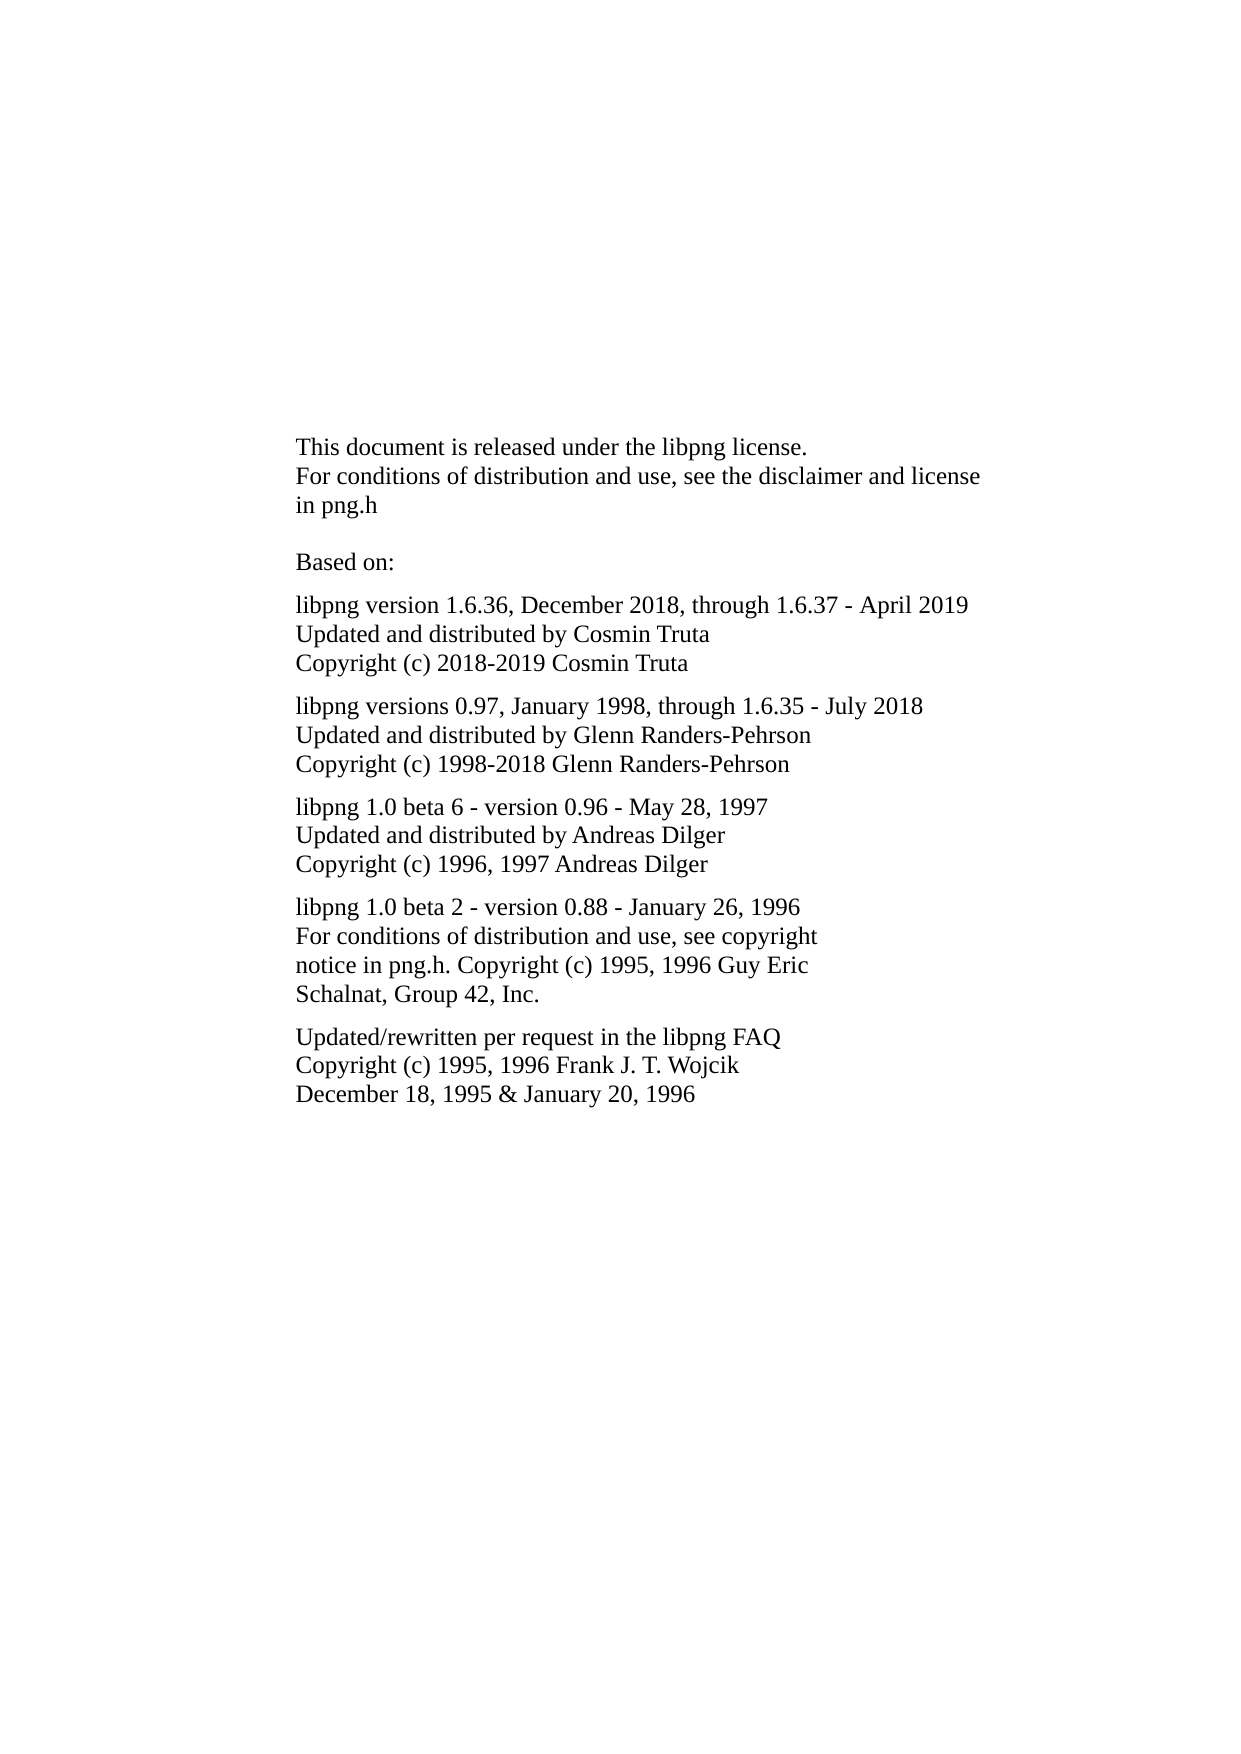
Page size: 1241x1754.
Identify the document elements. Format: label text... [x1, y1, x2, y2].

text Copyright (c) 1995, 1996 Frank J. T. Wojcik [295, 1051, 1004, 1079]
text Updated and distributed by Andreas Dilger [295, 821, 1004, 849]
text Updated/rewritten per request in the libpng FAQ [295, 1022, 1004, 1051]
text notice in png.h. Copyright (c) 1995, 1996 Guy Eric [295, 950, 1004, 979]
text libpng 1.0 beta 2 - version 0.88 - January 26, 1996 [295, 892, 1004, 921]
text Schalnat, Group 42, Inc. [295, 979, 1004, 1007]
text Updated and distributed by Glenn Randers-Pehrson [295, 720, 1004, 749]
text libpng versions 0.97, January 1998, through 1.6.35 - July 2018 [295, 691, 1004, 720]
text For conditions of distribution and use, see the disclaimer and license in png.h [295, 461, 1004, 519]
text Copyright (c) 1996, 1997 Andreas Dilger [295, 849, 1004, 878]
text Updated and distributed by Cosmin Truta [295, 619, 1004, 648]
text December 18, 1995 & January 20, 1996 [295, 1079, 1004, 1108]
text For conditions of distribution and use, see copyright [295, 921, 1004, 950]
text This document is released under the libpng license. [295, 432, 1004, 461]
text libpng version 1.6.36, December 2018, through 1.6.37 - April 2019 [295, 591, 1004, 619]
text libpng 1.0 beta 6 - version 0.96 - May 28, 1997 [295, 792, 1004, 821]
text Copyright (c) 1998-2018 Glenn Randers-Pehrson [295, 749, 1004, 777]
text Copyright (c) 2018-2019 Cosmin Truta [295, 648, 1004, 677]
text Based on: [295, 547, 1004, 576]
